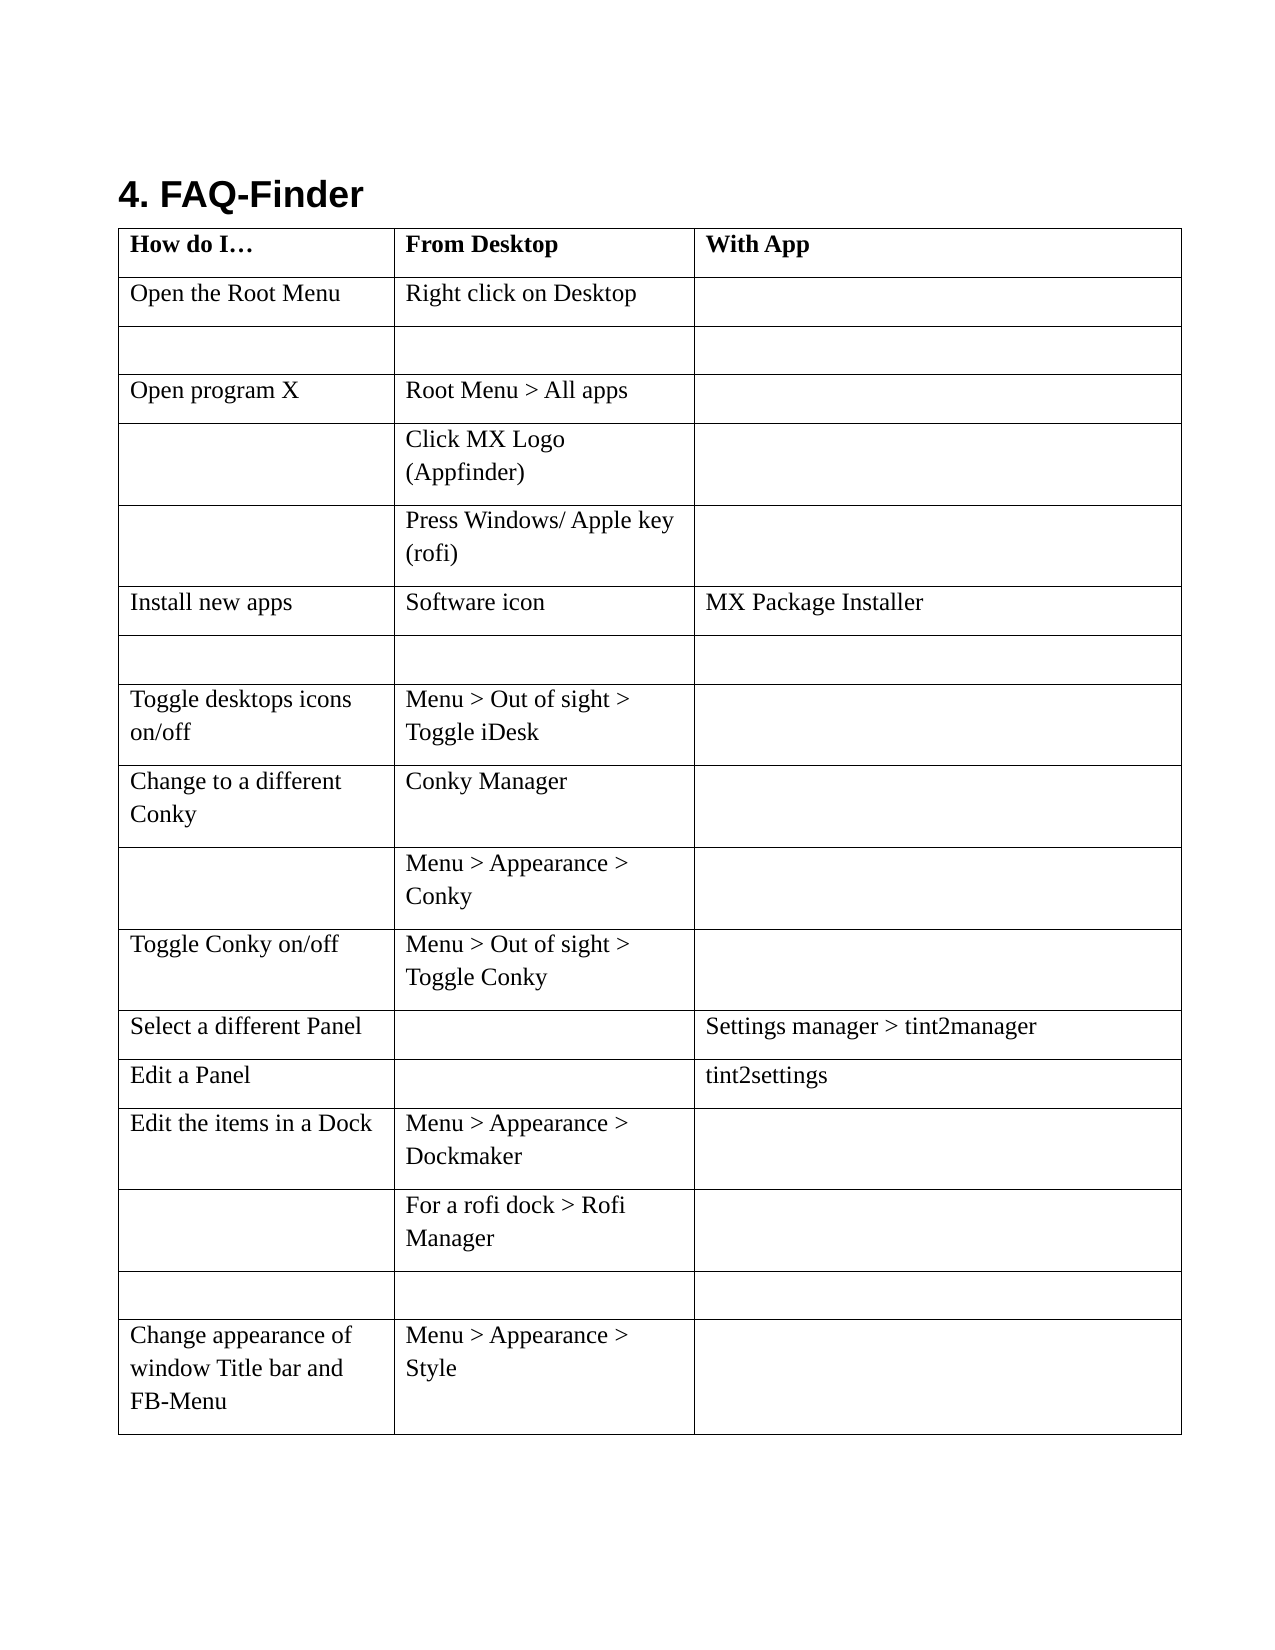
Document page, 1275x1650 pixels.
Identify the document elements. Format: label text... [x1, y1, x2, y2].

table_cell Open program X [119, 375, 394, 423]
table_cell Menu > Appearance > Conky [395, 848, 694, 928]
table_cell [395, 1060, 694, 1107]
table_cell [695, 1109, 1181, 1189]
table_cell [119, 506, 394, 586]
table_cell Menu > Out of sight > Toggle iDesk [395, 685, 694, 765]
table_cell Click MX Logo (Appfinder) [395, 424, 694, 504]
table_cell [695, 506, 1181, 586]
table_cell Open the Root Menu [119, 278, 394, 326]
table_cell [119, 1272, 394, 1319]
table_cell Select a different Panel [119, 1011, 394, 1059]
table_cell [395, 327, 694, 374]
table_cell Software icon [395, 587, 694, 635]
table_cell [395, 1272, 694, 1319]
table_cell [695, 327, 1181, 374]
table_header With App [695, 229, 1181, 277]
table_cell [695, 1272, 1181, 1319]
table_cell [695, 424, 1181, 504]
table_cell [119, 424, 394, 504]
table_cell [695, 1190, 1181, 1271]
table_cell Toggle desktops icons on/off [119, 685, 394, 765]
table_cell Menu > Out of sight > Toggle Conky [395, 930, 694, 1010]
table_cell [695, 278, 1181, 326]
table_cell Menu > Appearance > Style [395, 1320, 694, 1434]
table_cell MX Package Installer [695, 587, 1181, 635]
table_cell [119, 636, 394, 683]
table_cell Root Menu > All apps [395, 375, 694, 423]
table_cell For a rofi dock > Rofi Manager [395, 1190, 694, 1271]
table_cell Edit the items in a Dock [119, 1109, 394, 1189]
table_cell Change appearance of window Title bar and FB-Menu [119, 1320, 394, 1434]
subtitle 4. FAQ-Finder [118, 173, 1157, 216]
table_cell Right click on Desktop [395, 278, 694, 326]
table_cell tint2settings [695, 1060, 1181, 1107]
table_cell Change to a different Conky [119, 766, 394, 847]
table_cell [695, 1320, 1181, 1434]
table_cell [395, 636, 694, 683]
table_cell Conky Manager [395, 766, 694, 847]
table_cell [695, 848, 1181, 928]
table_cell Toggle Conky on/off [119, 930, 394, 1010]
table_header From Desktop [395, 229, 694, 277]
table_cell [695, 375, 1181, 423]
table_cell Edit a Panel [119, 1060, 394, 1107]
table_cell [119, 848, 394, 928]
table_cell [695, 636, 1181, 683]
table_cell Settings manager > tint2manager [695, 1011, 1181, 1059]
table_cell [119, 1190, 394, 1271]
table_cell Press Windows/ Apple key (rofi) [395, 506, 694, 586]
table_cell Menu > Appearance > Dockmaker [395, 1109, 694, 1189]
table_cell [119, 327, 394, 374]
table_cell [695, 930, 1181, 1010]
table_cell [695, 685, 1181, 765]
table_cell [395, 1011, 694, 1059]
table_header How do I… [119, 229, 394, 277]
table_cell Install new apps [119, 587, 394, 635]
table_cell [695, 766, 1181, 847]
